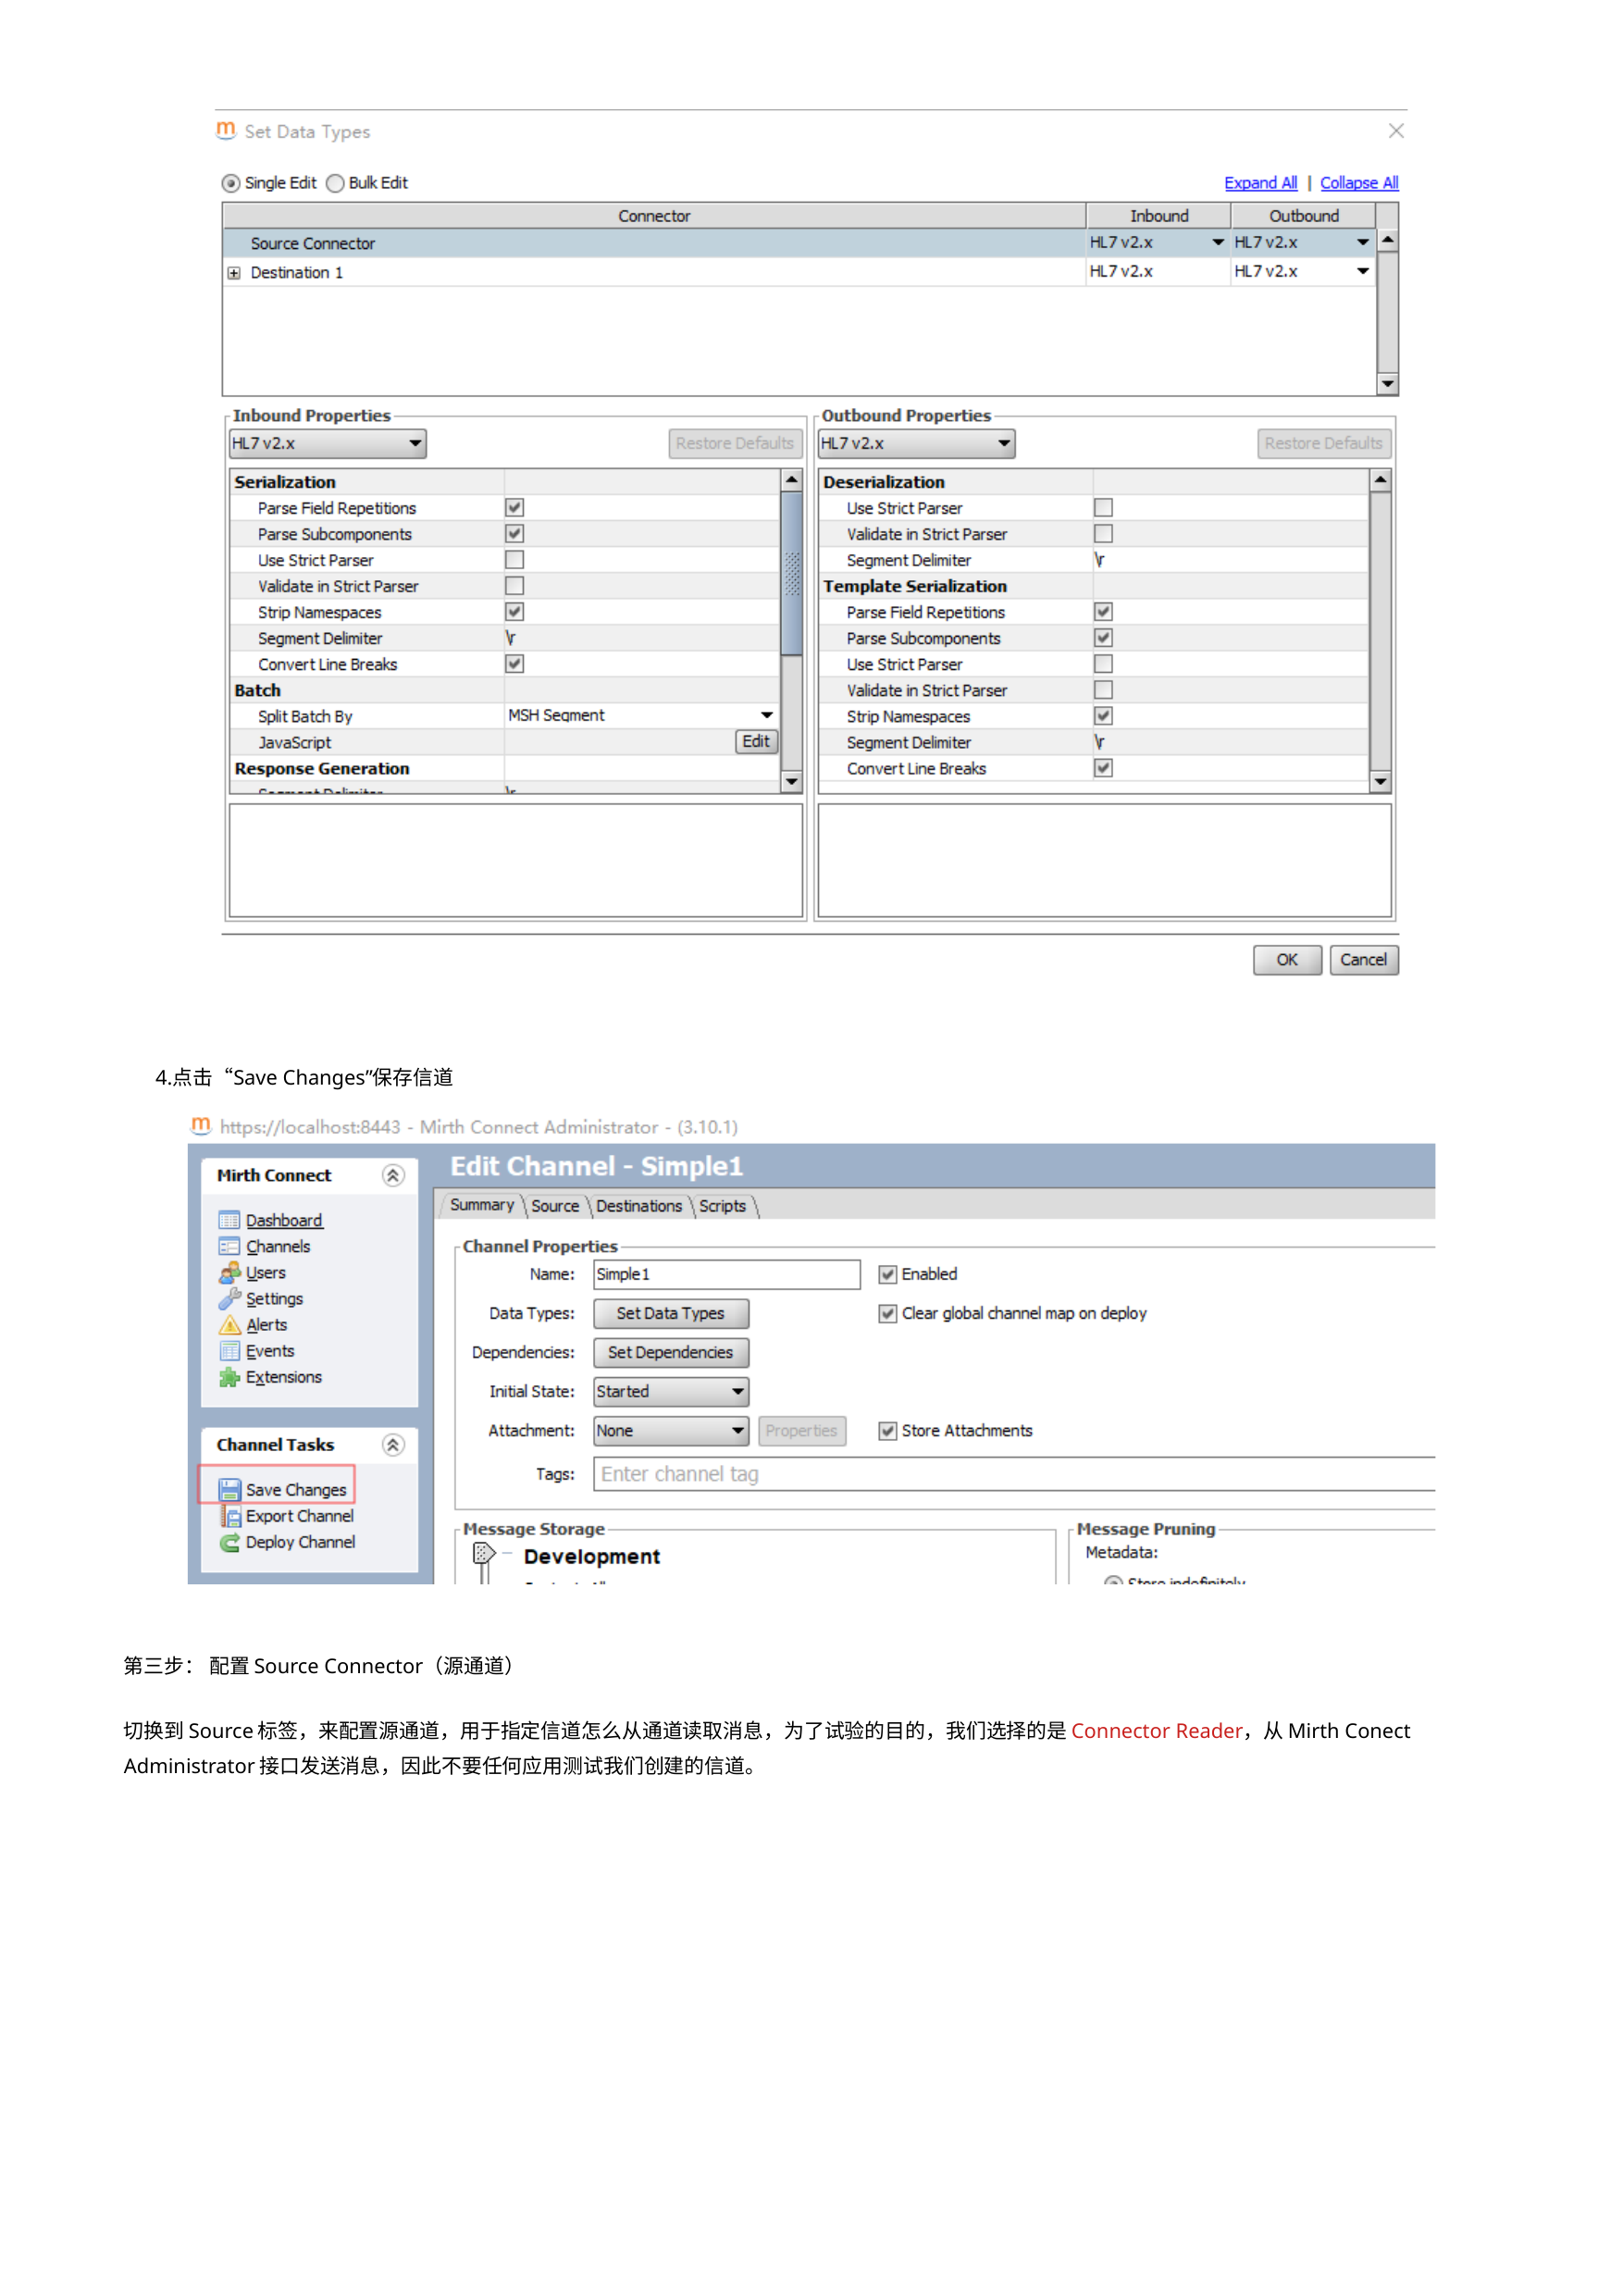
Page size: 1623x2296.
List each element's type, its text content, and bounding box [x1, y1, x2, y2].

picture [187, 1111, 1436, 1584]
picture [215, 109, 1408, 980]
text 第三步： 配置Source Connector（源通道） [124, 1650, 1499, 1680]
text 切换到Source标签，来配置源通道，用于指定信道怎么从通道读取消息，为了试验的目的，我们选择的是Connector Reader，从Mirth Conect Administrator接口发送消息，因此不要任何应用测试我们创建的信道。 [124, 1715, 1499, 1780]
text 4.点击“Save Changes”保存信道 [124, 1061, 1499, 1091]
